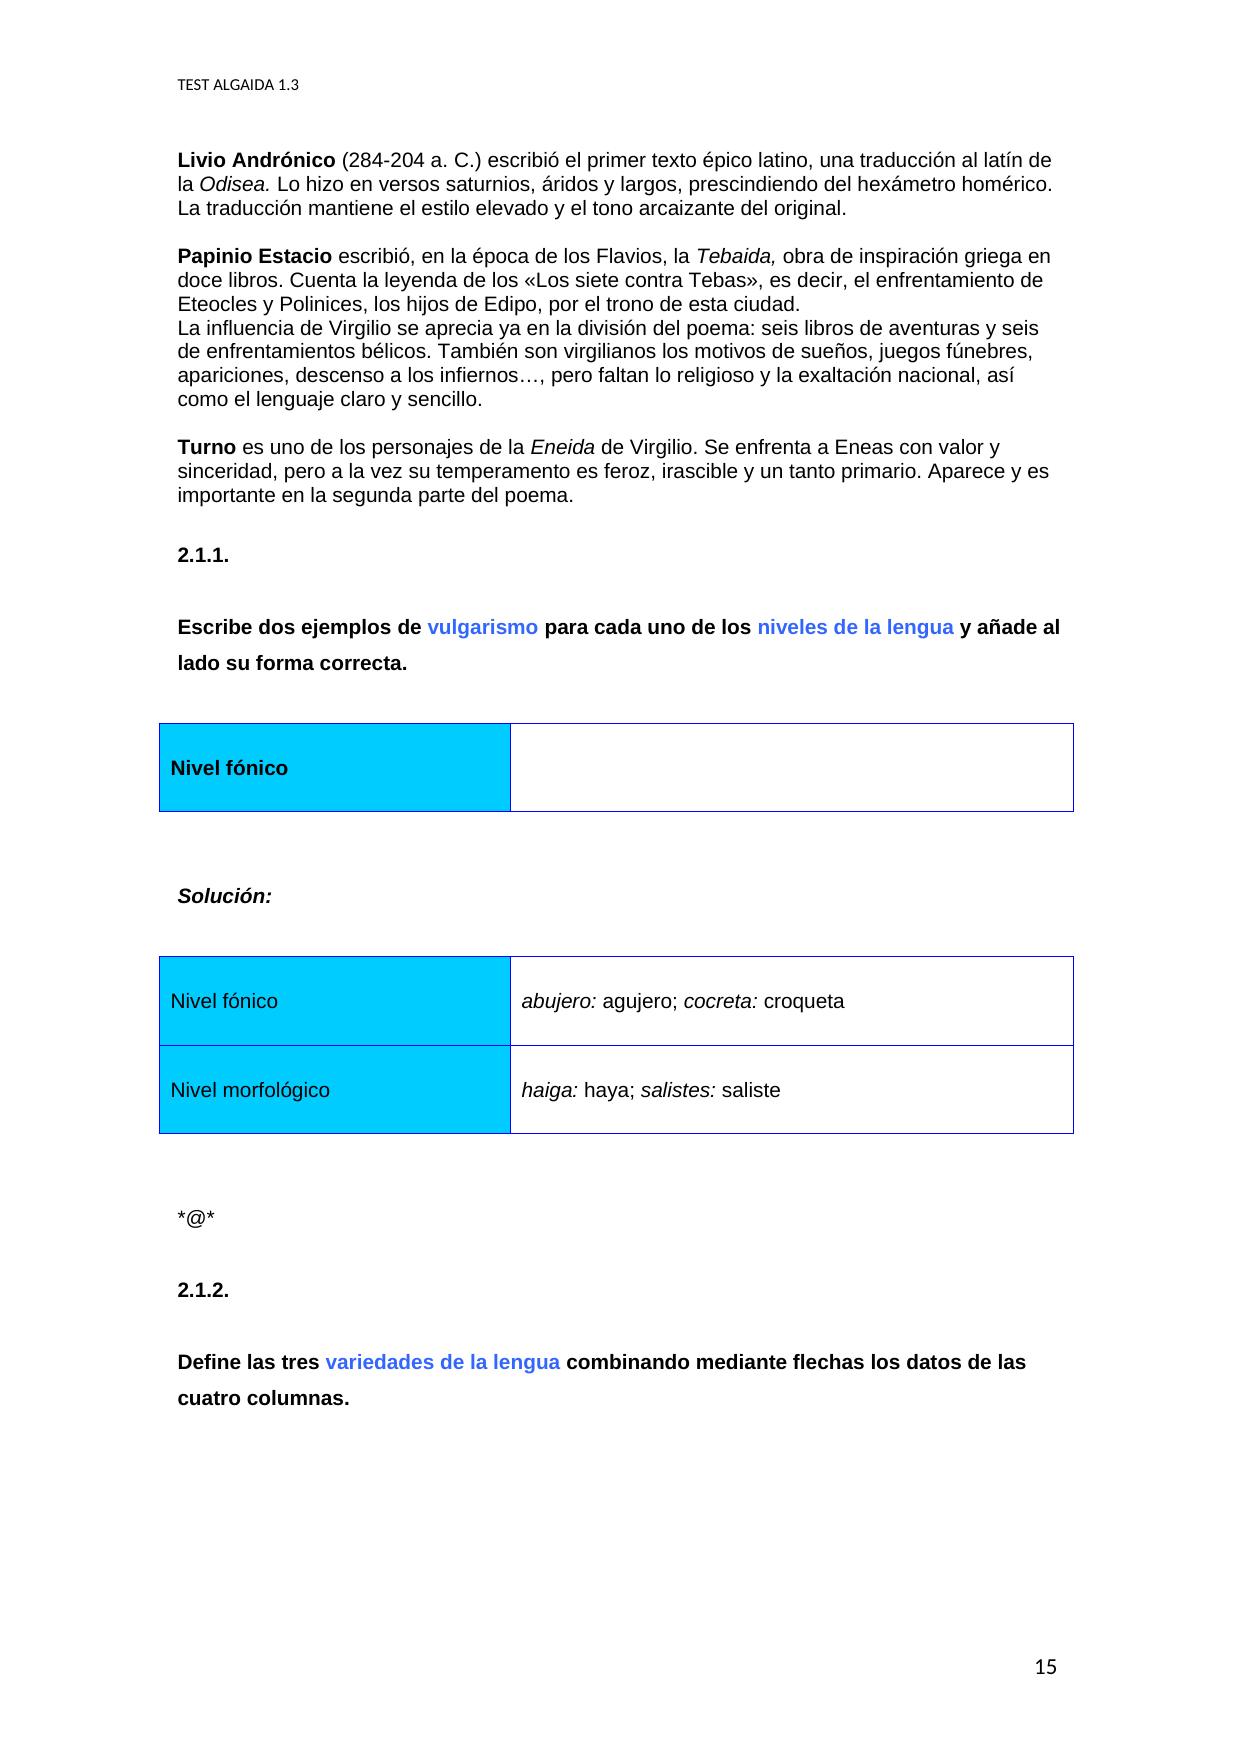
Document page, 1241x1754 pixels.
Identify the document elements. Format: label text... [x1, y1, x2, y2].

text Papinio Estacio escribió, en la época de los Flavios, la Tebaida, obra de inspiración griega en doce libros. Cuenta la leyenda de los «Los siete contra Tebas», es decir, el enfrentamiento de Eteocles y Polinices, los hijos de Edipo, por el trono de esta ciudad. [177, 243, 1063, 315]
table_cell haiga: haya; salistes: saliste [511, 1046, 1073, 1133]
text Escribe dos ejemplos de vulgarismo para cada uno de los niveles de la lengua y añade al lado su forma correcta. [177, 615, 1063, 675]
table_header Nivel fónico [160, 957, 510, 1045]
text Livio Andrónico (284-204 a. C.) escribió el primer texto épico latino, una traducción al latín de la Odisea. Lo hizo en versos saturnios, áridos y largos, prescindiendo del hexámetro homérico. La traducción mantiene el estilo elevado y el tono arcaizante del original. [177, 148, 1063, 219]
table_header abujero: agujero; cocreta: croqueta [511, 957, 1073, 1045]
text Solución: [177, 884, 1063, 908]
text Turno es uno de los personajes de la Eneida de Virgilio. Se enfrenta a Eneas con valor y sinceridad, pero a la vez su temperamento es feroz, irascible y un tanto primario. Aparece y es importante en la segunda parte del poema. [177, 435, 1063, 507]
table_header [511, 724, 1073, 811]
text 2.1.2. [177, 1278, 1063, 1302]
table_cell Nivel morfológico [160, 1046, 510, 1133]
text 2.1.1. [177, 543, 1063, 567]
text *@* [177, 1206, 1063, 1230]
text La influencia de Virgilio se aprecia ya en la división del poema: seis libros de aventuras y seis de enfrentamientos bélicos. También son virgilianos los motivos de sueños, juegos fúnebres, apariciones, descenso a los infiernos…, pero faltan lo religioso y la exaltación nacional, así como el lenguaje claro y sencillo. [177, 315, 1063, 411]
text Define las tres variedades de la lengua combinando mediante flechas los datos de las cuatro columnas. [177, 1350, 1063, 1410]
table_header Nivel fónico [160, 724, 510, 811]
